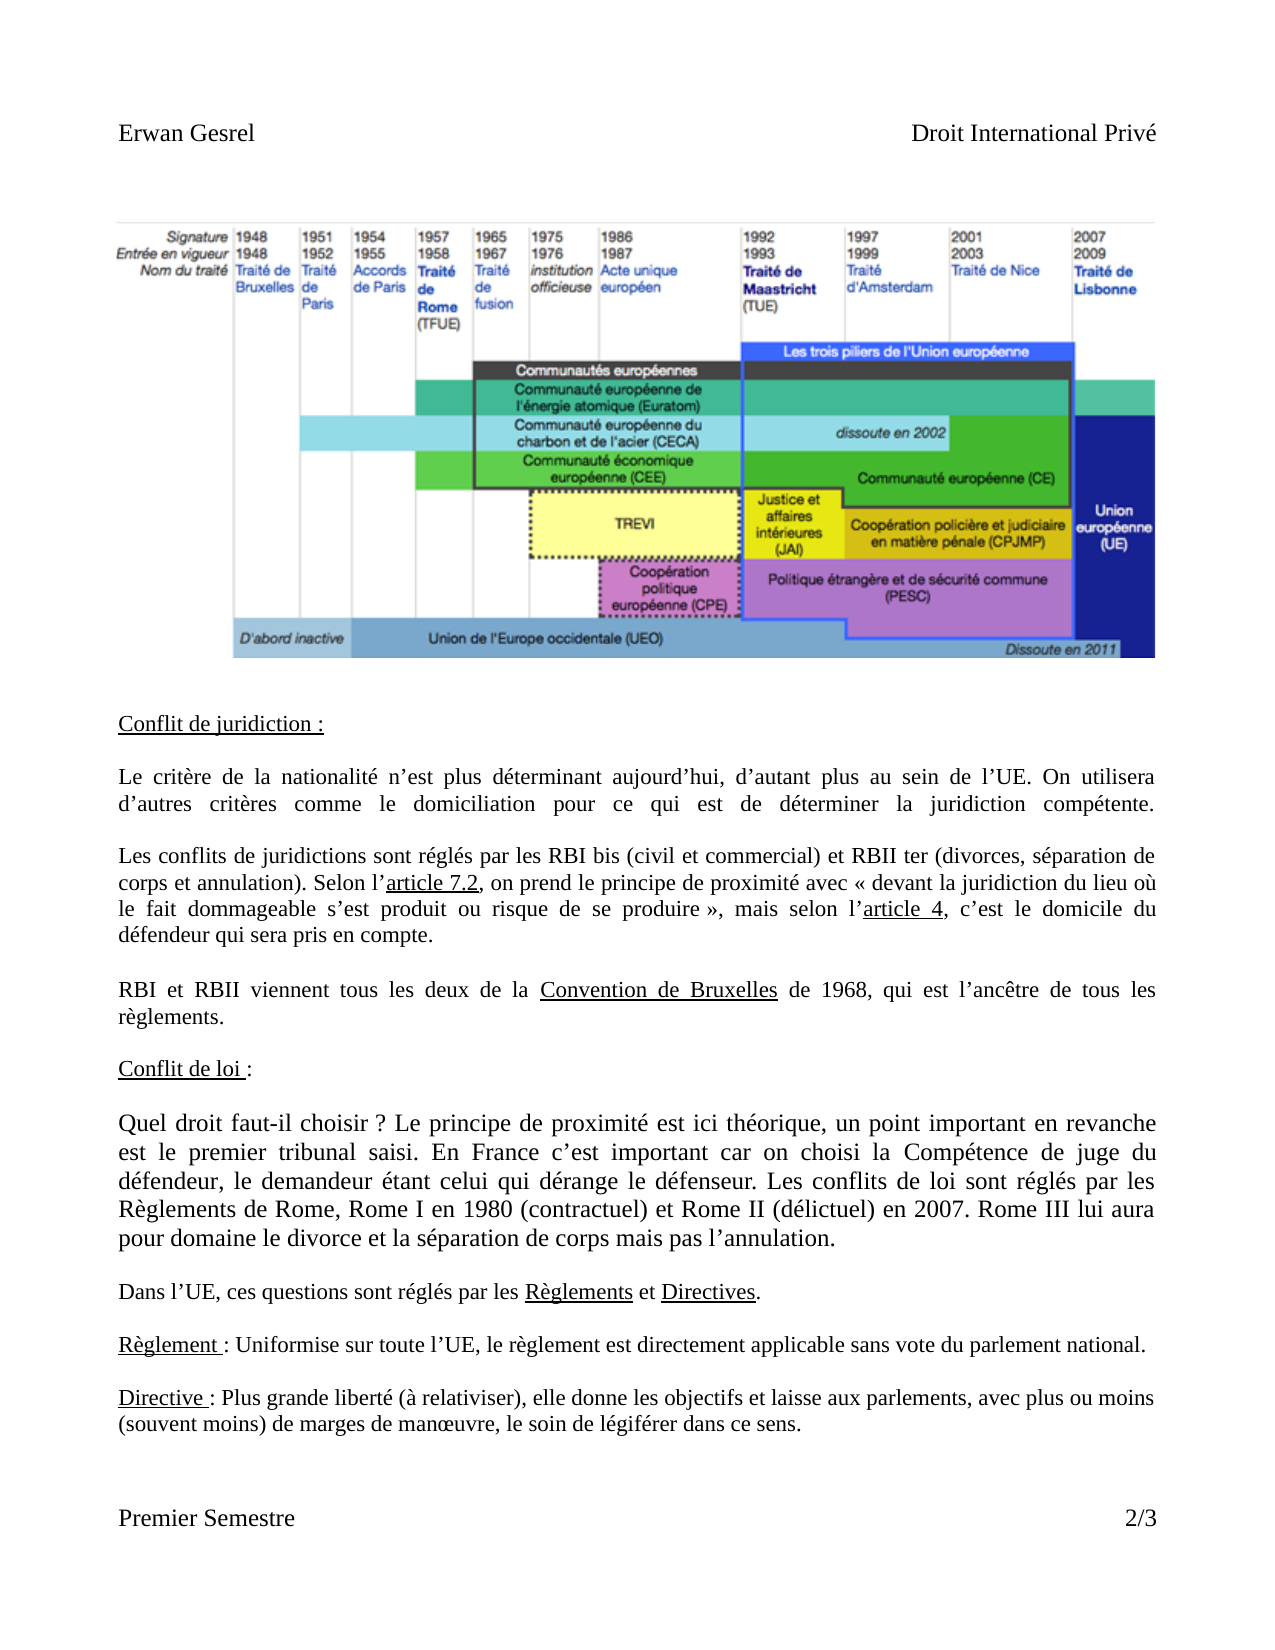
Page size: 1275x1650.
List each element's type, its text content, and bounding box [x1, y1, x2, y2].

text Conflit de loi : [118, 1056, 1157, 1082]
text Quel droit faut-il choisir ? Le principe de proximité est ici théorique, un point important en revanche est le premier tribunal saisi. En France c’est important car on choisi la Compétence de juge du défendeur, le demandeur étant celui qui dérange le défenseur. Les conflits de loi sont réglés par les Règlements de Rome, Rome I en 1980 (contractuel) et Rome II (délictuel) en 2007. Rome III lui aura pour domaine le divorce et la séparation de corps mais pas l’annulation. [118, 1108, 1157, 1252]
text Règlement : Uniformise sur toute l’UE, le règlement est directement applicable sans vote du parlement national. [118, 1331, 1157, 1357]
text Directive : Plus grande liberté (à relativiser), elle donne les objectifs et laisse aux parlements, avec plus ou moins (souvent moins) de marges de manœuvre, le soin de légiférer dans ce sens. [118, 1384, 1157, 1436]
text Le critère de la nationalité n’est plus déterminant aujourd’hui, d’autant plus au sein de l’UE. On utilisera d’autres critères comme le domiciliation pour ce qui est de déterminer la juridiction compétente. Les conflits de juridictions sont réglés par les RBI bis (civil et commercial) et RBII ter (divorces, séparation de corps et annulation). Selon l’article 7.2, on prend le principe de proximité avec « devant la juridic­tion du lieu où le fait dommageable s’est produit ou risque de se produire », mais selon l’article 4, c’est le domicile du défendeur qui sera pris en compte. [118, 763, 1157, 948]
picture [116, 222, 1156, 658]
text Conflit de juridiction : [118, 711, 1157, 737]
text Dans l’UE, ces questions sont réglés par les Règlements et Directives. [118, 1278, 1157, 1305]
text RBI et RBII viennent tous les deux de la Convention de Bruxelles de 1968, qui est l’ancêtre de tous les règlements. [118, 976, 1157, 1029]
